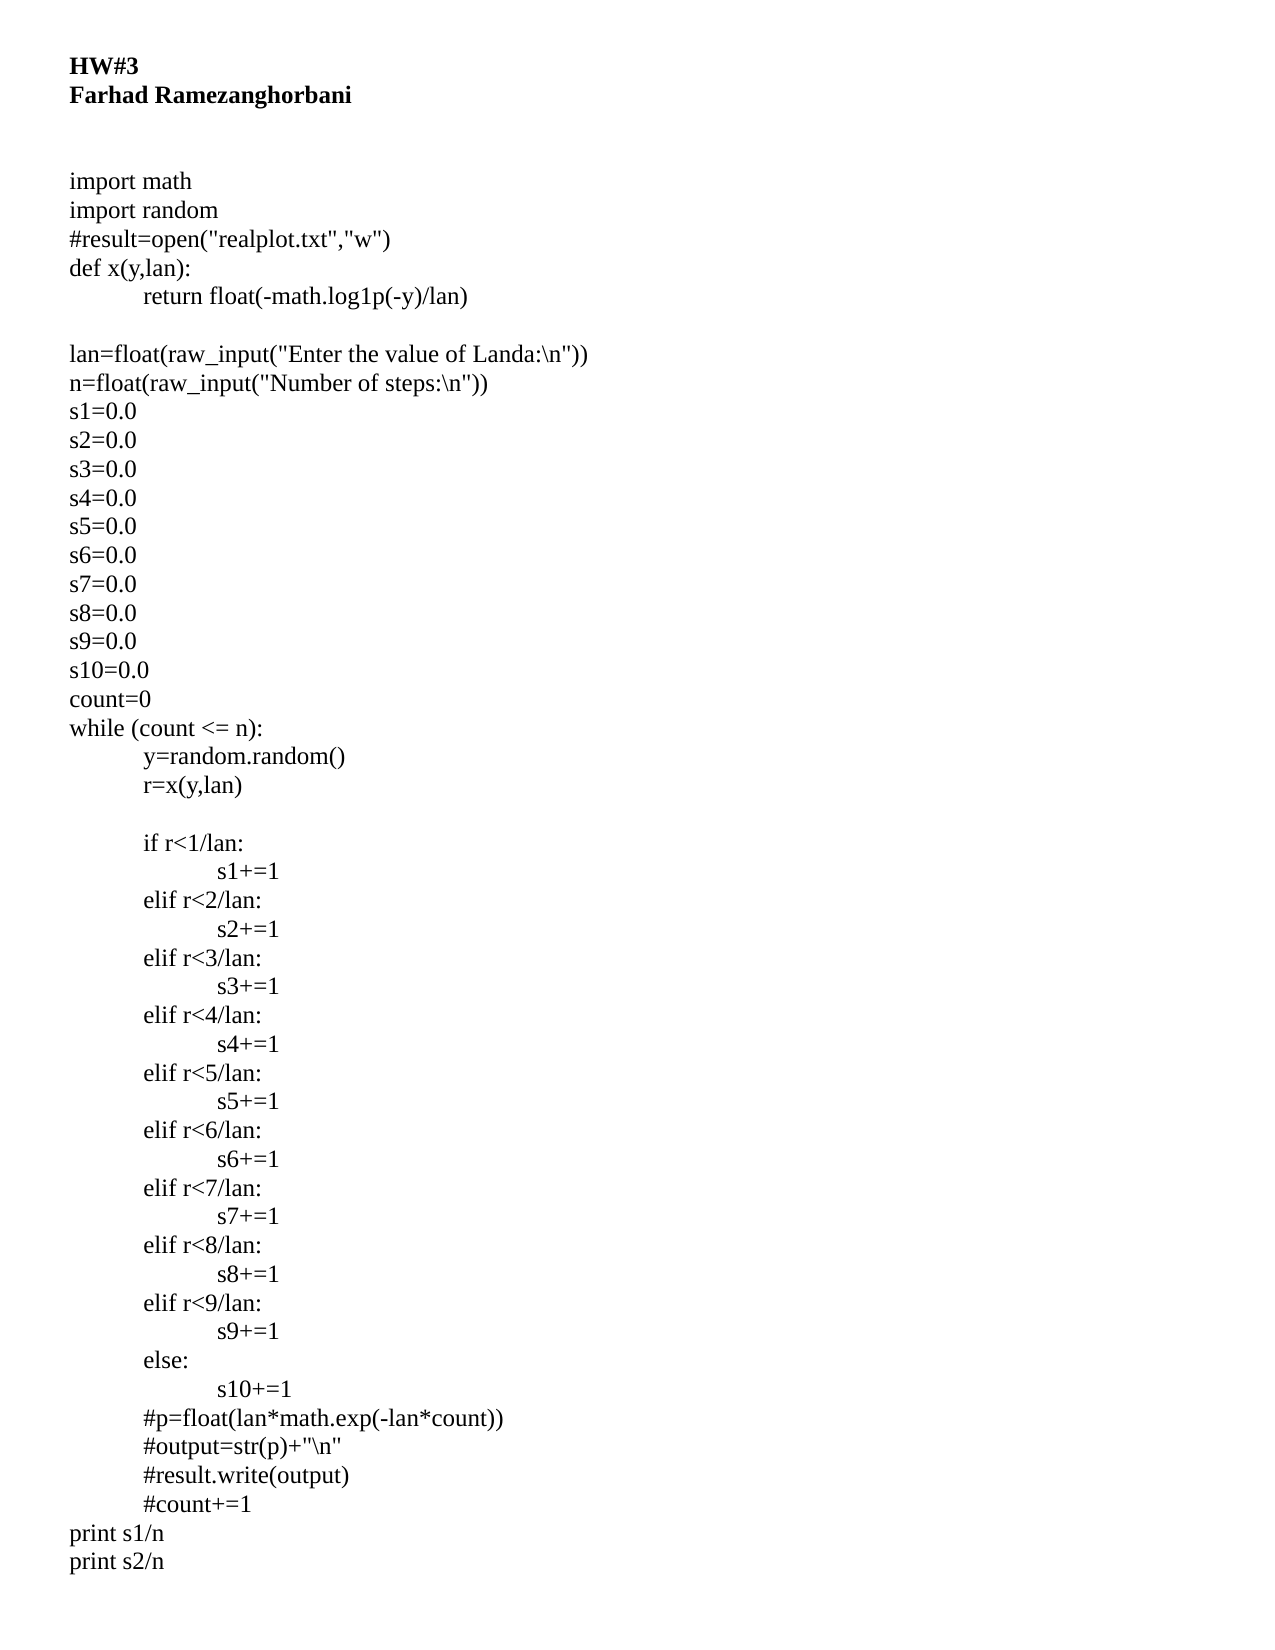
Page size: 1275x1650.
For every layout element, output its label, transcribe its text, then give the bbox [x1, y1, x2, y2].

text y=random.random() [69, 741, 1157, 770]
text elif r<7/lan: [69, 1173, 1157, 1201]
text #result.write(output) [69, 1460, 1157, 1489]
text #result=open("realplot.txt","w") [69, 224, 1157, 253]
text count=0 [69, 684, 1157, 713]
text import random [69, 195, 1157, 224]
text elif r<9/lan: [69, 1288, 1157, 1316]
text #p=float(lan*math.exp(-lan*count)) [69, 1403, 1157, 1431]
text import math [69, 166, 1157, 195]
text s7+=1 [69, 1201, 1157, 1230]
text s5=0.0 [69, 511, 1157, 540]
text s6=0.0 [69, 540, 1157, 569]
text s2+=1 [69, 914, 1157, 943]
text s3=0.0 [69, 454, 1157, 483]
text s4+=1 [69, 1029, 1157, 1058]
text s9+=1 [69, 1316, 1157, 1345]
text s4=0.0 [69, 483, 1157, 511]
text r=x(y,lan) [69, 770, 1157, 799]
text s10=0.0 [69, 655, 1157, 684]
text #count+=1 [69, 1489, 1157, 1518]
text s8=0.0 [69, 598, 1157, 626]
text def x(y,lan): [69, 253, 1157, 281]
text HW#3 [69, 51, 1157, 80]
text elif r<5/lan: [69, 1058, 1157, 1086]
text while (count <= n): [69, 713, 1157, 741]
text Farhad Ramezanghorbani [69, 80, 1157, 109]
text s8+=1 [69, 1259, 1157, 1288]
text lan=float(raw_input("Enter the value of Landa:\n")) [69, 339, 1157, 368]
text s7=0.0 [69, 569, 1157, 598]
text s1+=1 [69, 856, 1157, 885]
text print s1/n [69, 1518, 1157, 1546]
text #output=str(p)+"\n" [69, 1431, 1157, 1460]
text elif r<3/lan: [69, 943, 1157, 971]
text s1=0.0 [69, 396, 1157, 425]
text s2=0.0 [69, 425, 1157, 454]
text return float(-math.log1p(-y)/lan) [69, 281, 1157, 310]
text s9=0.0 [69, 626, 1157, 655]
text s3+=1 [69, 971, 1157, 1000]
text elif r<2/lan: [69, 885, 1157, 914]
text else: [69, 1345, 1157, 1374]
text elif r<6/lan: [69, 1115, 1157, 1144]
text if r<1/lan: [69, 828, 1157, 856]
text s5+=1 [69, 1086, 1157, 1115]
text s10+=1 [69, 1374, 1157, 1403]
text s6+=1 [69, 1144, 1157, 1173]
text print s2/n [69, 1546, 1157, 1575]
text n=float(raw_input("Number of steps:\n")) [69, 368, 1157, 396]
text elif r<4/lan: [69, 1000, 1157, 1029]
text elif r<8/lan: [69, 1230, 1157, 1259]
